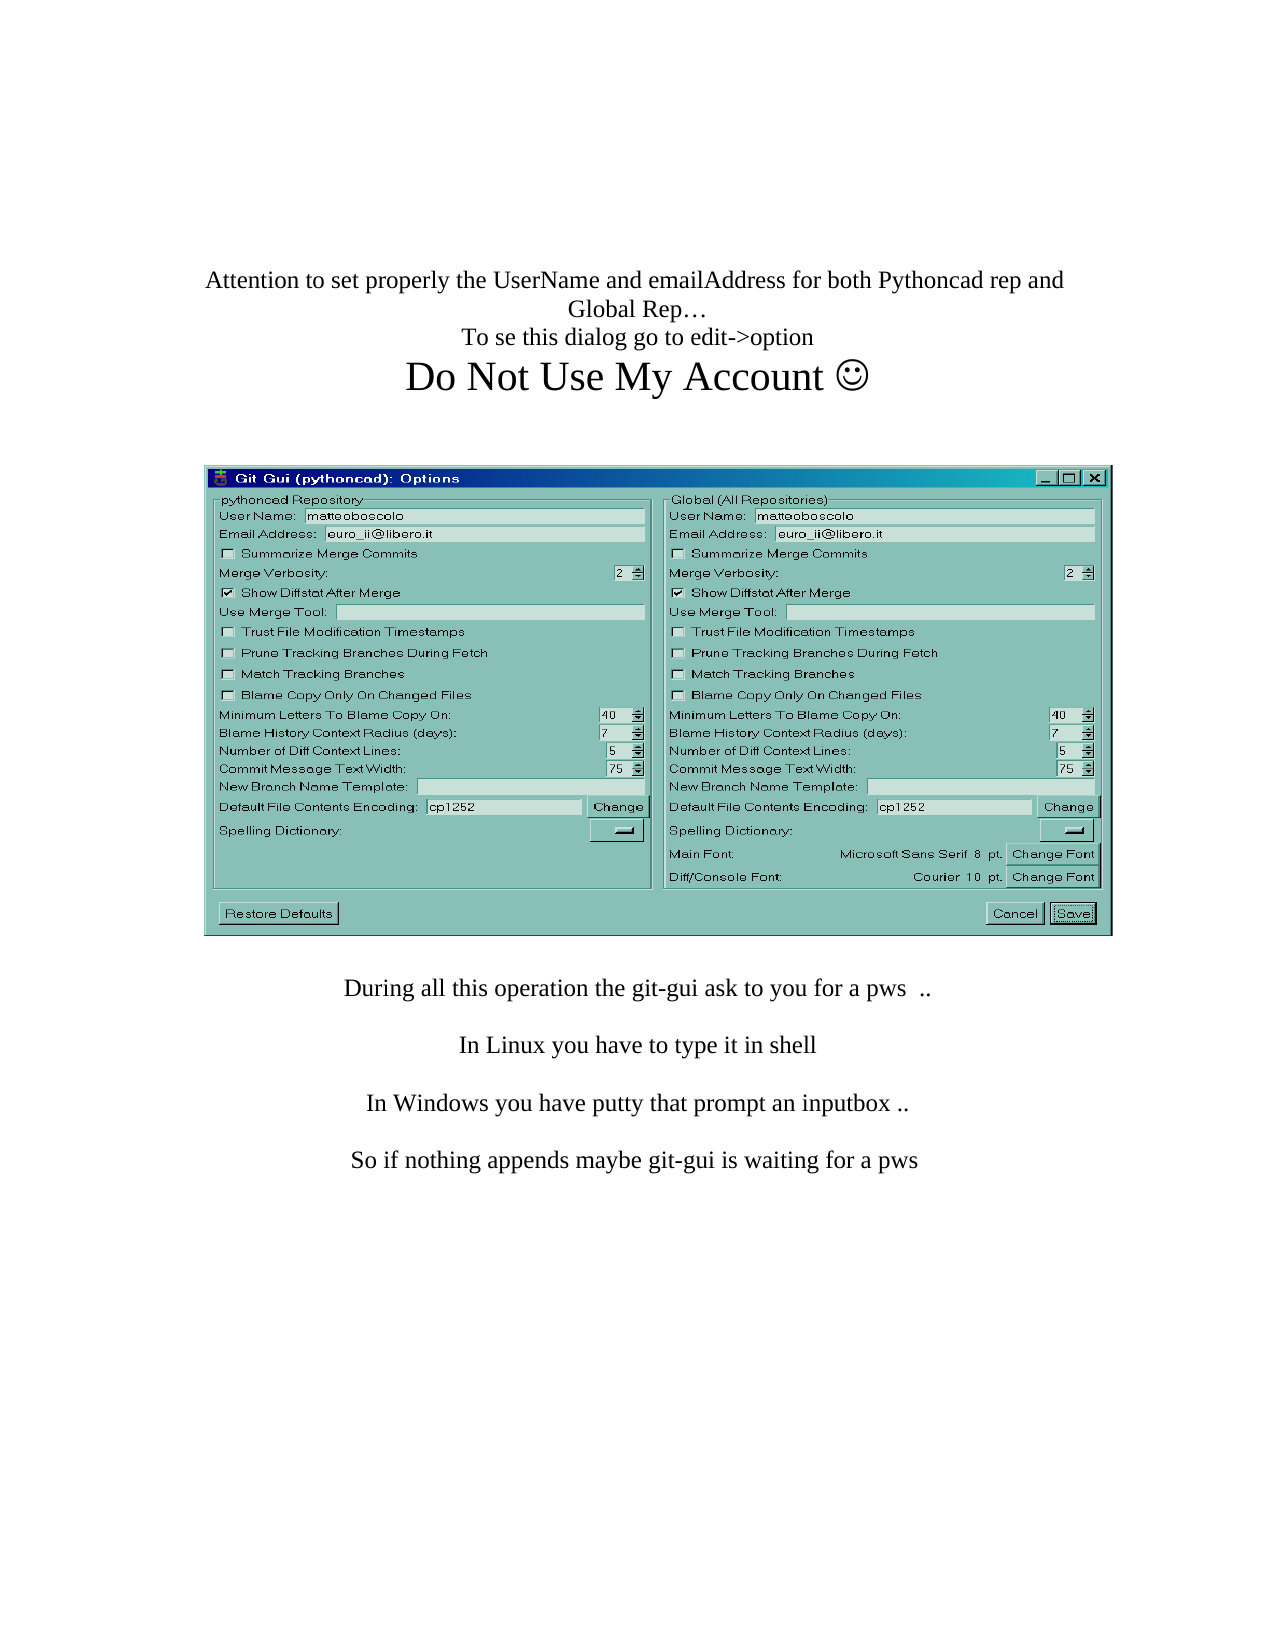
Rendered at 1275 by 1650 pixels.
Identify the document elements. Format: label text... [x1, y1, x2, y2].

text Do Not Use My Account  [187, 351, 1087, 399]
text During all this operation the git-gui ask to you for a pws .. [187, 973, 1087, 1002]
text In Linux you have to type it in shell [187, 1031, 1087, 1059]
text Attention to set properly the UserName and emailAddress for both Pythoncad rep and [187, 265, 1087, 294]
text In Windows you have putty that prompt an inputbox .. [187, 1088, 1087, 1117]
text So if nothing appends maybe git-gui is waiting for a pws [187, 1146, 1087, 1174]
picture [204, 465, 1113, 936]
text To se this dialog go to edit->option [187, 322, 1087, 351]
text Global Rep… [187, 294, 1087, 322]
